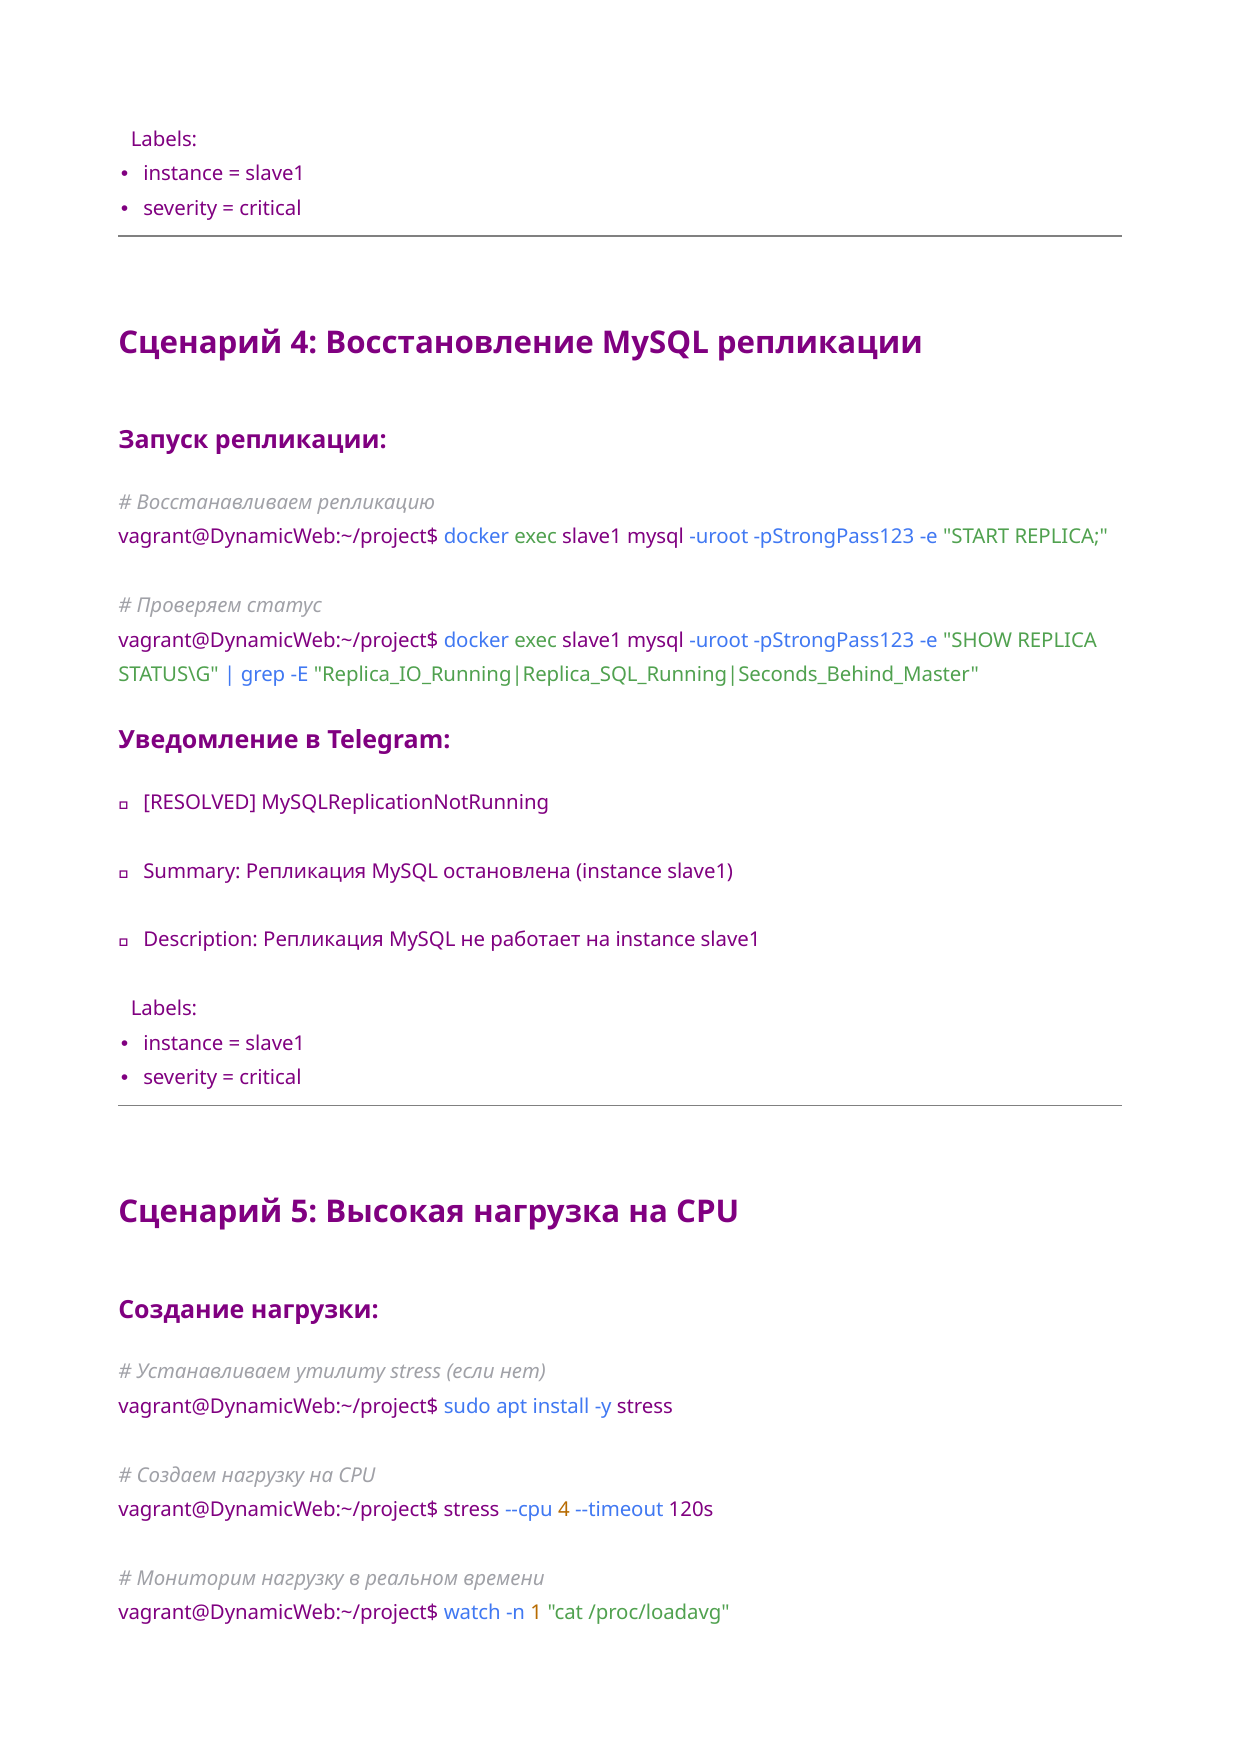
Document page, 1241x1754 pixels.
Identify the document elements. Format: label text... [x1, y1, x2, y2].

text • instance = slave1 [118, 1022, 1122, 1056]
text • severity = critical [118, 187, 1122, 221]
subtitle Запуск репликации: [118, 412, 1122, 456]
text # Восстанавливаем репликацию [118, 481, 1122, 516]
text # Создаем нагрузку на CPU [118, 1453, 1122, 1488]
subtitle Сценарий 4: Восстановление MySQL репликации [118, 316, 1122, 362]
text • instance = slave1 [118, 152, 1122, 187]
subtitle Уведомление в Telegram: [118, 712, 1122, 756]
subtitle Сценарий 5: Высокая нагрузка на CPU [118, 1185, 1122, 1232]
text vagrant@DynamicWeb:~/project$ docker exec slave1 mysql -uroot -pStrongPass123 -e "SHOW REPLICA STATUS\G" | grep -E "Replica_IO_Running|Replica_SQL_Running|Seconds_Behind_Master" [118, 619, 1122, 687]
text ✅ [RESOLVED] MySQLReplicationNotRunning [118, 781, 1122, 816]
text  Description: Репликация MySQL не работает на instance slave1 [118, 919, 1122, 953]
text vagrant@DynamicWeb:~/project$ watch -n 1 "cat /proc/loadavg" [118, 1591, 1122, 1625]
text vagrant@DynamicWeb:~/project$ stress --cpu 4 --timeout 120s [118, 1488, 1122, 1522]
text vagrant@DynamicWeb:~/project$ sudo apt install -y stress [118, 1385, 1122, 1419]
subtitle Создание нагрузки: [118, 1282, 1122, 1325]
text # Проверяем статус [118, 584, 1122, 619]
text  Summary: Репликация MySQL остановлена (instance slave1) [118, 850, 1122, 884]
text ️ Labels: [118, 987, 1122, 1022]
text # Мониторим нагрузку в реальном времени [118, 1557, 1122, 1591]
text # Устанавливаем утилиту stress (если нет) [118, 1350, 1122, 1385]
text ️ Labels: [118, 118, 1122, 152]
text vagrant@DynamicWeb:~/project$ docker exec slave1 mysql -uroot -pStrongPass123 -e "START REPLICA;" [118, 516, 1122, 550]
text • severity = critical [118, 1056, 1122, 1091]
